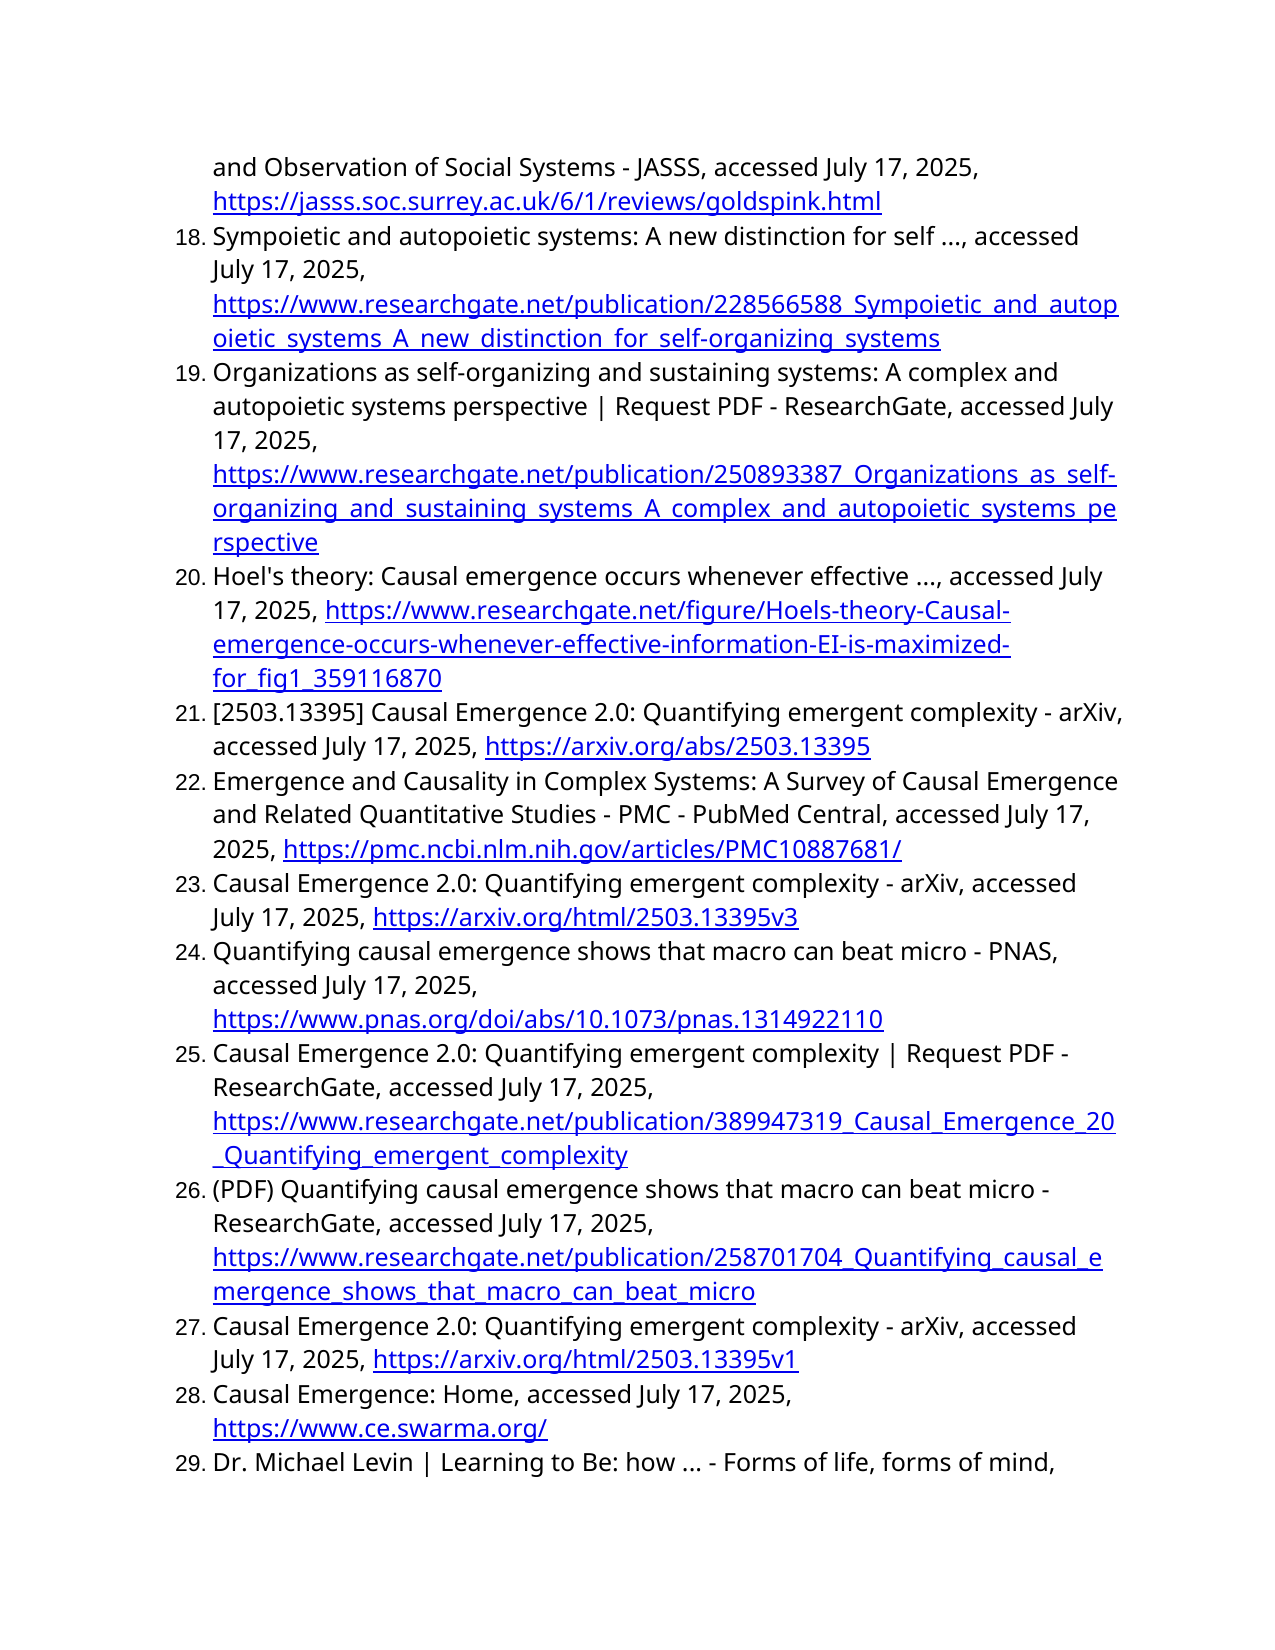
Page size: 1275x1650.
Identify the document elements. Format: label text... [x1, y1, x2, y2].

list Causal Emergence: Home, accessed July 17, 2025, https://www.ce.swarma.org/ [175, 1376, 1125, 1444]
list Sympoietic and autopoietic systems: A new distinction for self ..., accessed July 17, 2025, https://www.researchgate.net/publication/228566588_Sympoietic_and_autopoietic_systems_A_new_distinction_for_self-organizing_systems [175, 218, 1125, 354]
list Hoel's theory: Causal emergence occurs whenever effective ..., accessed July 17, 2025, https://www.researchgate.net/figure/Hoels-theory-Causal-emergence-occurs-whenever-effective-information-EI-is-maximized-for_fig1_359116870 [175, 559, 1125, 695]
list Causal Emergence 2.0: Quantifying emergent complexity - arXiv, accessed July 17, 2025, https://arxiv.org/html/2503.13395v3 [175, 865, 1125, 933]
list Organizations as self-organizing and sustaining systems: A complex and autopoietic systems perspective | Request PDF - ResearchGate, accessed July 17, 2025, https://www.researchgate.net/publication/250893387_Organizations_as_self-organizing_and_sustaining_systems_A_complex_and_autopoietic_systems_perspective [175, 354, 1125, 559]
list Causal Emergence 2.0: Quantifying emergent complexity - arXiv, accessed July 17, 2025, https://arxiv.org/html/2503.13395v1 [175, 1308, 1125, 1376]
list Quantifying causal emergence shows that macro can beat micro - PNAS, accessed July 17, 2025, https://www.pnas.org/doi/abs/10.1073/pnas.1314922110 [175, 933, 1125, 1036]
list Dr. Michael Levin | Learning to Be: how ... - Forms of life, forms of mind, [175, 1444, 1125, 1478]
list and Observation of Social Systems - JASSS, accessed July 17, 2025, https://jasss.soc.surrey.ac.uk/6/1/reviews/goldspink.html [175, 150, 1125, 218]
list (PDF) Quantifying causal emergence shows that macro can beat micro - ResearchGate, accessed July 17, 2025, https://www.researchgate.net/publication/258701704_Quantifying_causal_emergence_shows_that_macro_can_beat_micro [175, 1172, 1125, 1308]
list Emergence and Causality in Complex Systems: A Survey of Causal Emergence and Related Quantitative Studies - PMC - PubMed Central, accessed July 17, 2025, https://pmc.ncbi.nlm.nih.gov/articles/PMC10887681/ [175, 763, 1125, 865]
list Causal Emergence 2.0: Quantifying emergent complexity | Request PDF - ResearchGate, accessed July 17, 2025, https://www.researchgate.net/publication/389947319_Causal_Emergence_20_Quantifying_emergent_complexity [175, 1036, 1125, 1172]
list [2503.13395] Causal Emergence 2.0: Quantifying emergent complexity - arXiv, accessed July 17, 2025, https://arxiv.org/abs/2503.13395 [175, 695, 1125, 763]
